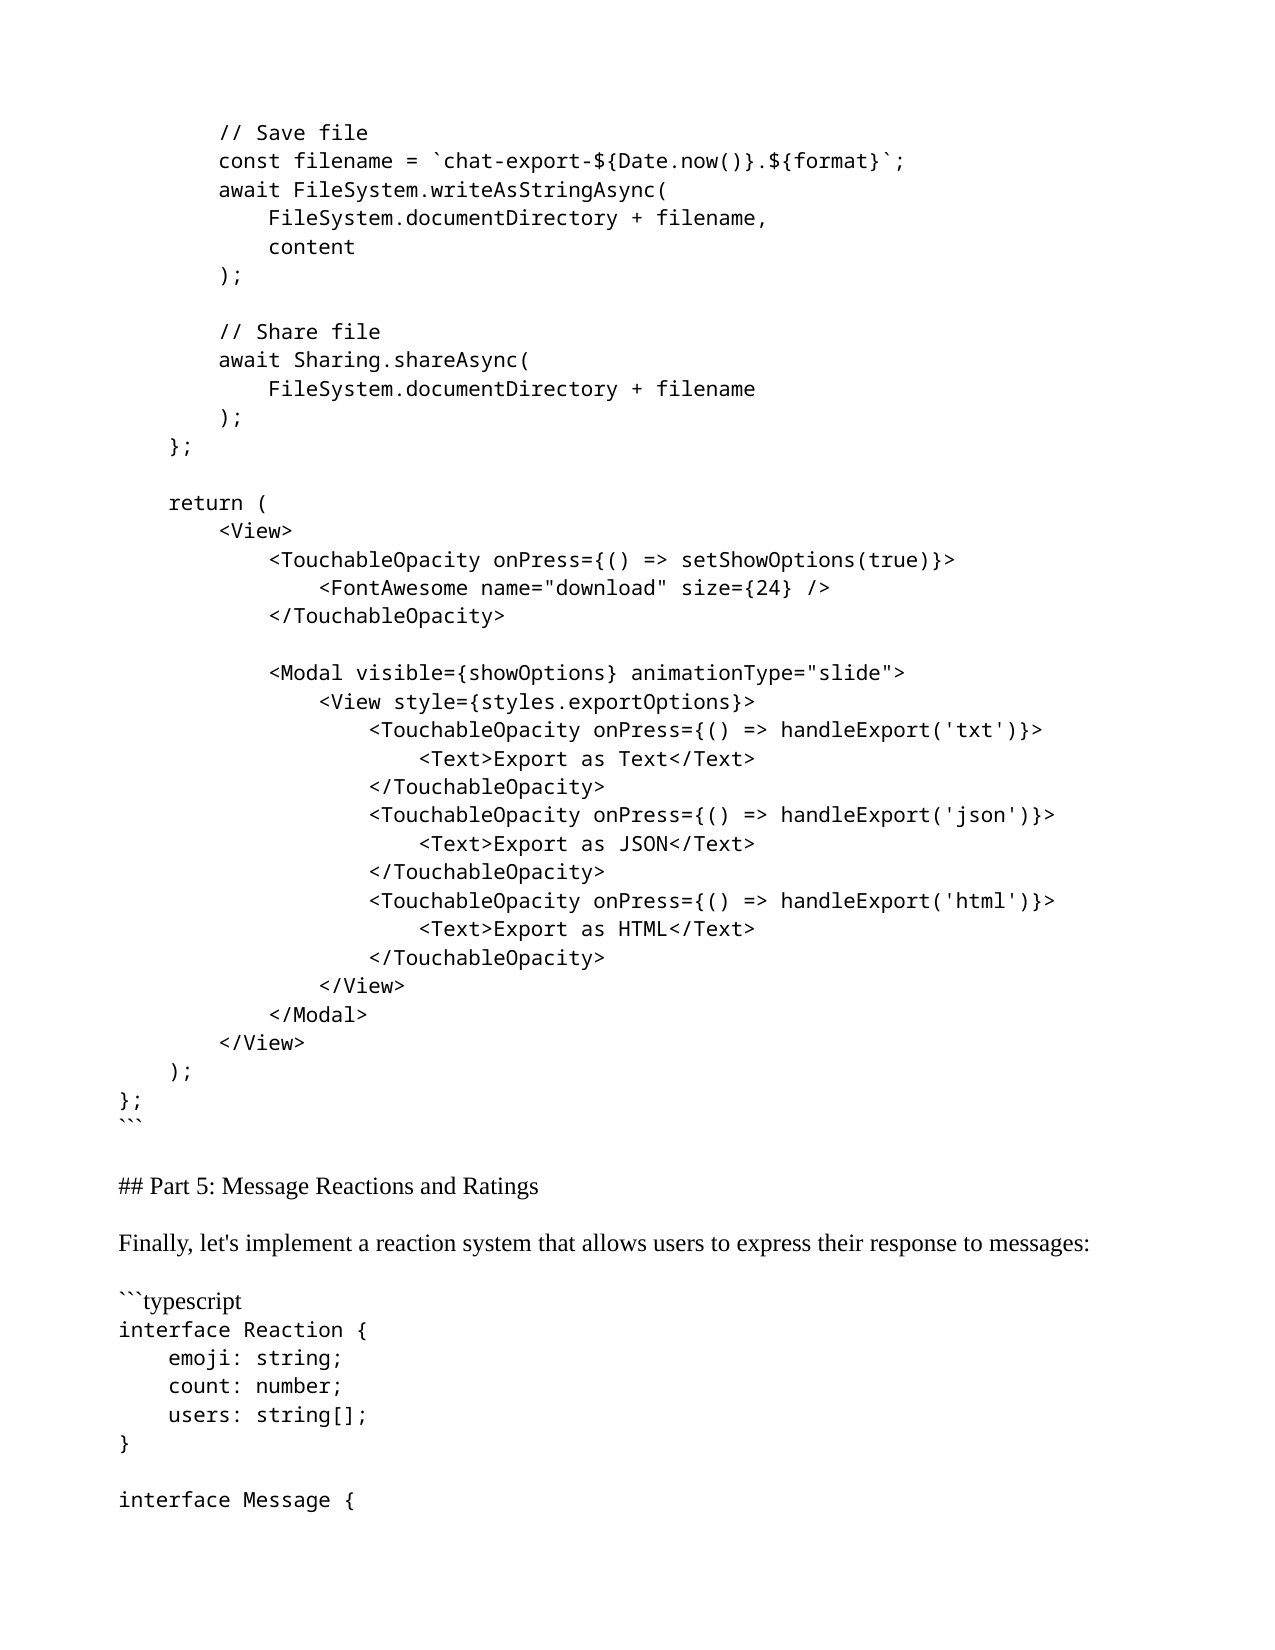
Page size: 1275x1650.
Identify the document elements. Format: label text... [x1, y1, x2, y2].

text <View> [118, 516, 1157, 545]
text await FileSystem.writeAsStringAsync( [118, 175, 1157, 203]
text ## Part 5: Message Reactions and Ratings [118, 1171, 1157, 1200]
text <Modal visible={showOptions} animationType="slide"> [118, 658, 1157, 687]
text ); [118, 402, 1157, 431]
text <TouchableOpacity onPress={() => handleExport('html')}> [118, 886, 1157, 914]
text ); [118, 1057, 1157, 1085]
text FileSystem.documentDirectory + filename [118, 374, 1157, 402]
text ``` [118, 1113, 1157, 1142]
text content [118, 232, 1157, 260]
text <Text>Export as HTML</Text> [118, 914, 1157, 943]
text users: string[]; [118, 1400, 1157, 1428]
text </Modal> [118, 1000, 1157, 1028]
text // Save file [118, 118, 1157, 147]
text FileSystem.documentDirectory + filename, [118, 203, 1157, 232]
text }; [118, 431, 1157, 459]
text // Share file [118, 317, 1157, 346]
text </TouchableOpacity> [118, 602, 1157, 630]
text interface Reaction { [118, 1315, 1157, 1343]
text </TouchableOpacity> [118, 772, 1157, 801]
text ```typescript [118, 1286, 1157, 1315]
text await Sharing.shareAsync( [118, 346, 1157, 374]
text ); [118, 260, 1157, 289]
text </TouchableOpacity> [118, 943, 1157, 971]
text <TouchableOpacity onPress={() => handleExport('json')}> [118, 801, 1157, 829]
text <Text>Export as JSON</Text> [118, 829, 1157, 857]
text emoji: string; [118, 1343, 1157, 1372]
text <TouchableOpacity onPress={() => handleExport('txt')}> [118, 715, 1157, 744]
text </View> [118, 971, 1157, 1000]
text <FontAwesome name="download" size={24} /> [118, 573, 1157, 602]
text const filename = `chat-export-${Date.now()}.${format}`; [118, 147, 1157, 175]
text </View> [118, 1028, 1157, 1057]
text } [118, 1428, 1157, 1457]
text }; [118, 1085, 1157, 1113]
text <View style={styles.exportOptions}> [118, 687, 1157, 715]
text <TouchableOpacity onPress={() => setShowOptions(true)}> [118, 545, 1157, 573]
text </TouchableOpacity> [118, 857, 1157, 886]
text Finally, let's implement a reaction system that allows users to express their response to messages: [118, 1228, 1157, 1257]
text return ( [118, 488, 1157, 516]
text <Text>Export as Text</Text> [118, 744, 1157, 772]
text interface Message { [118, 1485, 1157, 1514]
text count: number; [118, 1372, 1157, 1400]
